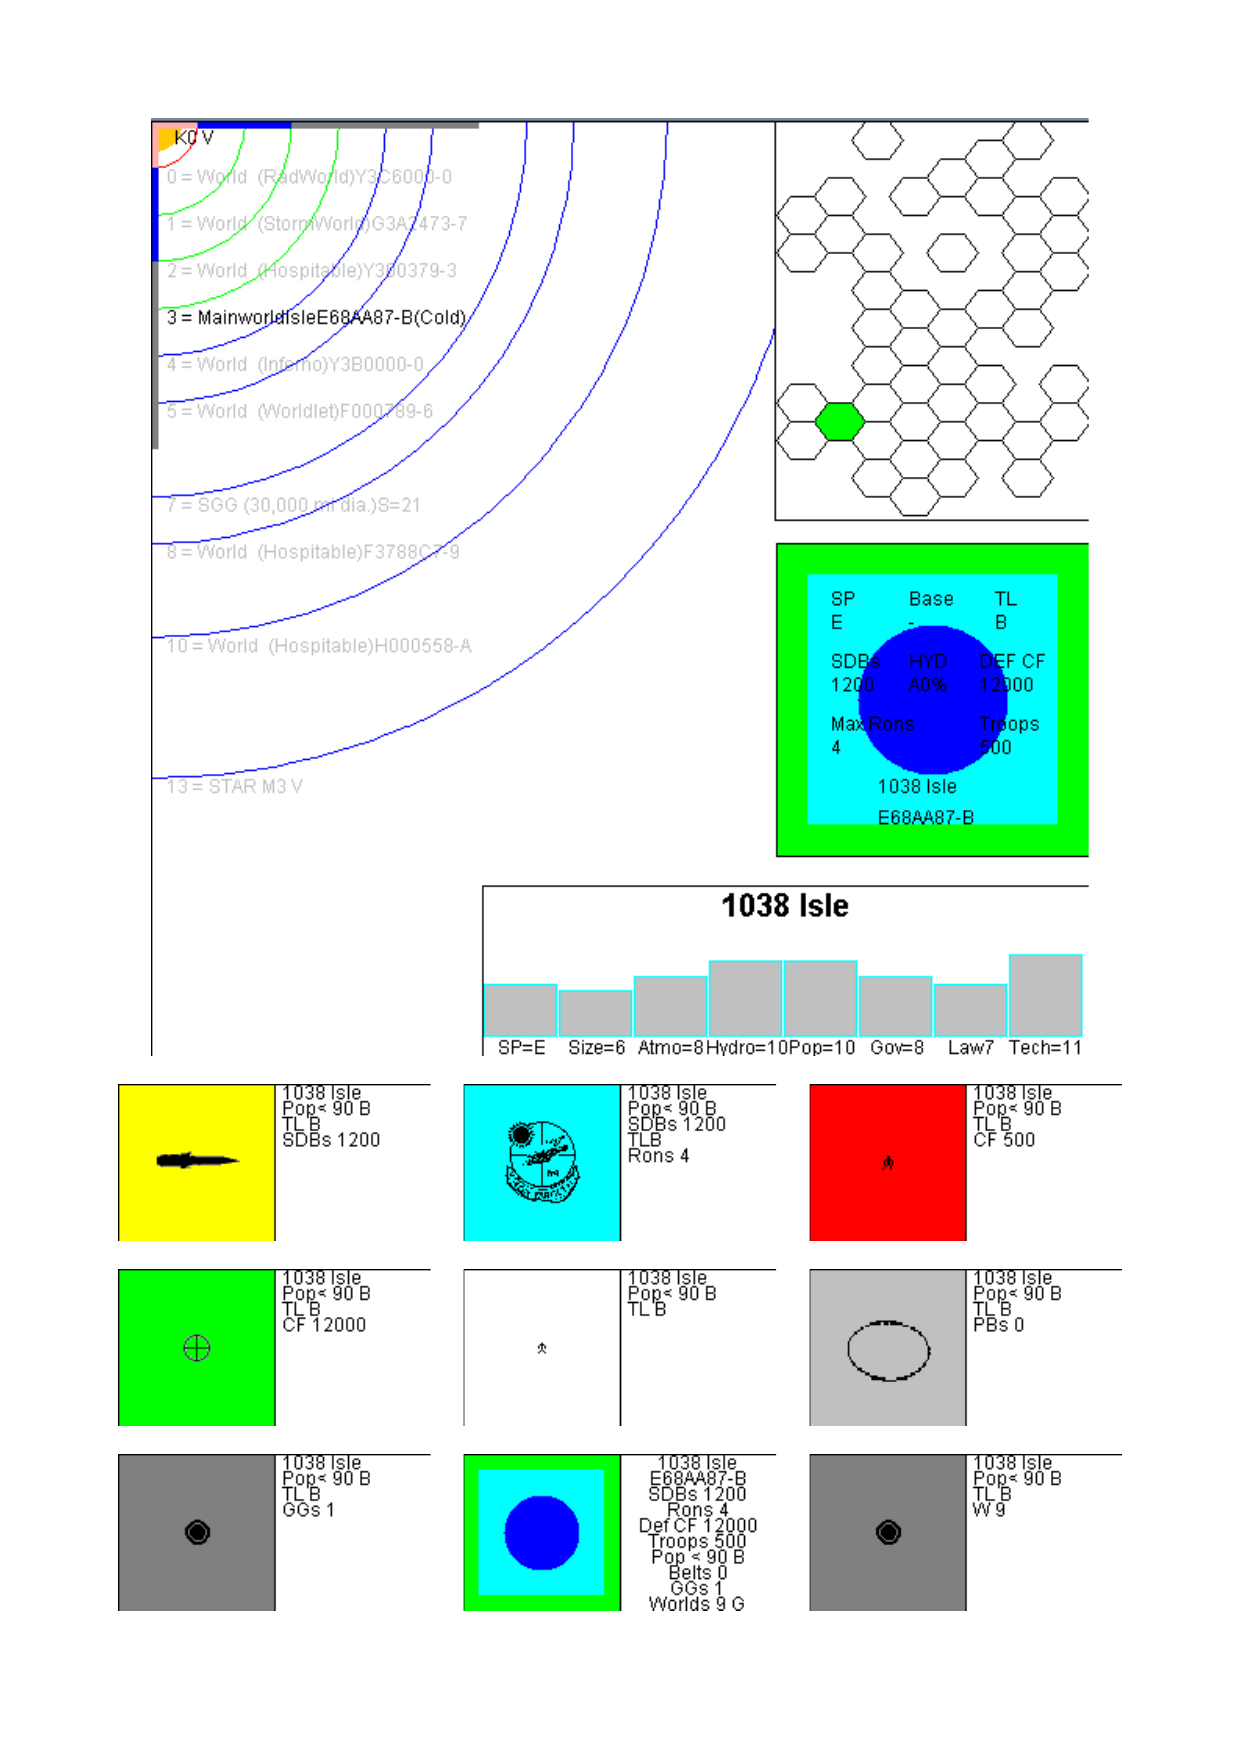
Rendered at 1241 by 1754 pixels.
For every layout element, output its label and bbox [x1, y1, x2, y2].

picture [463, 1454, 777, 1611]
picture [118, 1454, 431, 1611]
picture [809, 1084, 1122, 1241]
picture [151, 118, 1089, 1056]
picture [809, 1269, 1122, 1426]
picture [463, 1269, 777, 1426]
picture [809, 1454, 1122, 1611]
picture [118, 1269, 431, 1426]
picture [463, 1084, 777, 1241]
picture [118, 1084, 431, 1241]
